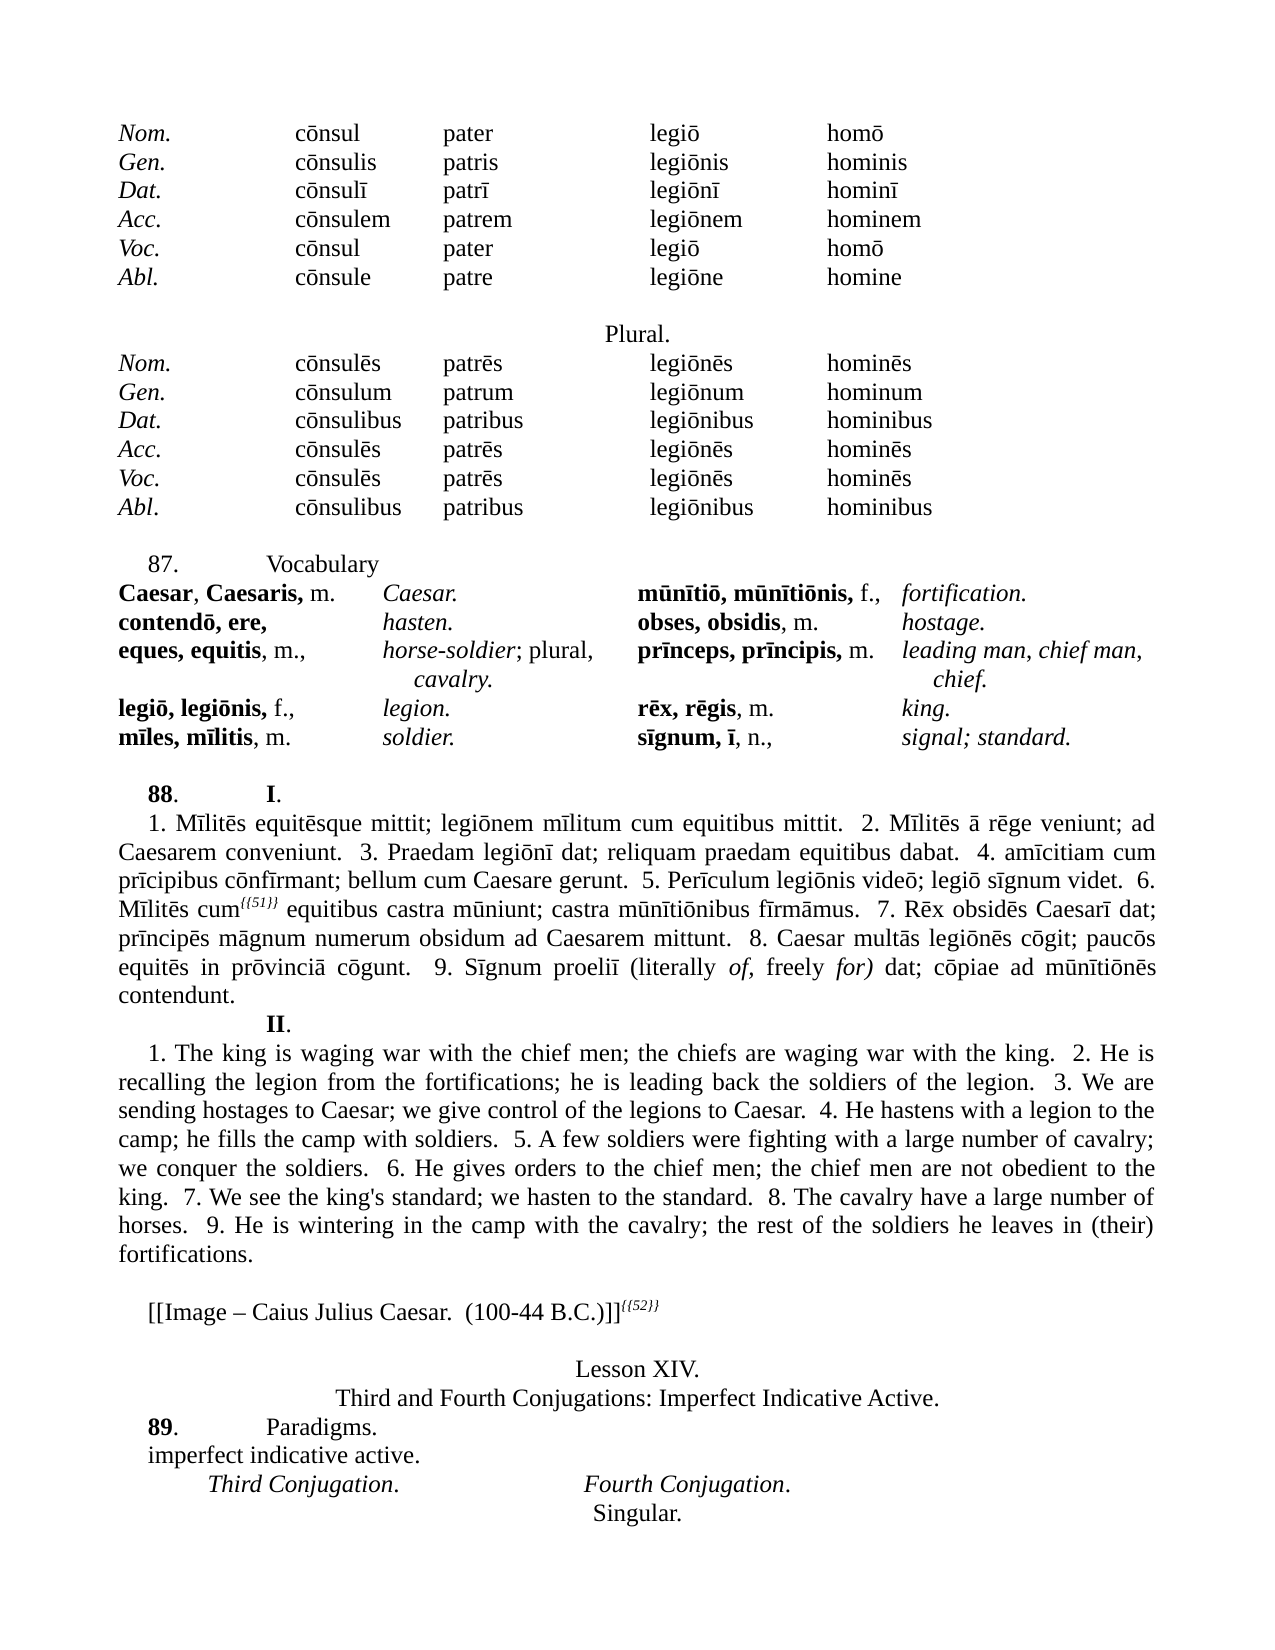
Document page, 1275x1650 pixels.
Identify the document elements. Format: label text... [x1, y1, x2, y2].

text Lesson XIV. [118, 1354, 1157, 1383]
text Plural. [118, 319, 1157, 348]
text Acc. cōnsulēs patrēs legiōnēs hominēs [118, 434, 1157, 463]
text Dat. cōnsulibus patribus legiōnibus hominibus [118, 406, 1157, 434]
text mūnītiō, mūnītiōnis, f., fortification. [637, 578, 1157, 607]
text Singular. [118, 1498, 1157, 1527]
text 89. Paradigms. [118, 1412, 1157, 1441]
text Third Conjugation. Fourth Conjugation. [118, 1469, 1157, 1498]
text Abl. cōnsule patre legiōne homine [118, 262, 1157, 291]
text contendō, ere, hasten. [118, 607, 637, 636]
text Gen. cōnsulis patris legiōnis hominis [118, 147, 1157, 176]
text Caesar, Caesaris, m. Caesar. [118, 578, 637, 607]
text Voc. cōnsul pater legiō homō [118, 233, 1157, 262]
text Acc. cōnsulem patrem legiōnem hominem [118, 204, 1157, 233]
text II. [118, 1009, 1157, 1038]
text 1. Mīlitēs equitēsque mittit; legiōnem mīlitum cum equitibus mittit. 2. Mīlitēs ā rēge veniunt; ad Caesarem conveniunt. 3. Praedam legiōnī dat; reliquam praedam equitibus dabat. 4. amīcitiam cum prīcipibus cōnfīrmant; bellum cum Caesare gerunt. 5. Perīculum legiōnis videō; legiō sīgnum videt. 6. Mīlitēs cum{{51}} equitibus castra mūniunt; castra mūnītiōnibus fīrmāmus. 7. Rēx obsidēs Caesarī dat; prīncipēs māgnum numerum obsidum ad Caesarem mittunt. 8. Caesar multās legiōnēs cōgit; paucōs equitēs in prōvinciā cōgunt. 9. Sīgnum proeliī (literally of, freely for) dat; cōpiae ad mūnītiōnēs contendunt. [118, 808, 1157, 1009]
text Nom. cōnsul pater legiō homō [118, 118, 1157, 147]
text 88. I. [118, 779, 1157, 808]
text prīnceps, prīncipis, m. leading man, chief man, chief. [637, 636, 1157, 693]
text Dat. cōnsulī patrī legiōnī hominī [118, 176, 1157, 204]
text Third and Fourth Conjugations: Imperfect Indicative Active. [118, 1383, 1157, 1412]
text mīles, mīlitis, m. soldier. [118, 722, 637, 751]
text eques, equitis, m., horse-soldier; plural, cavalry. [118, 636, 637, 693]
text 87. Vocabulary [118, 549, 1157, 578]
text Nom. cōnsulēs patrēs legiōnēs hominēs [118, 348, 1157, 377]
text legiō, legiōnis, f., legion. [118, 693, 637, 722]
text [[Image – Caius Julius Caesar. (100-44 B.C.)]]{{52}} [118, 1297, 1157, 1326]
text imperfect indicative active. [118, 1441, 1157, 1469]
text Voc. cōnsulēs patrēs legiōnēs hominēs [118, 463, 1157, 492]
text rēx, rēgis, m. king. [637, 693, 1157, 722]
text 1. The king is waging war with the chief men; the chiefs are waging war with the king. 2. He is recalling the legion from the fortifications; he is leading back the soldiers of the legion. 3. We are sending hostages to Caesar; we give control of the legions to Caesar. 4. He hastens with a legion to the camp; he fills the camp with soldiers. 5. A few soldiers were fighting with a large number of cavalry; we conquer the soldiers. 6. He gives orders to the chief men; the chief men are not obedient to the king. 7. We see the king's standard; we hasten to the standard. 8. The cavalry have a large number of horses. 9. He is wintering in the camp with the cavalry; the rest of the soldiers he leaves in (their) fortifications. [118, 1038, 1157, 1268]
text Gen. cōnsulum patrum legiōnum hominum [118, 377, 1157, 406]
text obses, obsidis, m. hostage. [637, 607, 1157, 636]
text Abl. cōnsulibus patribus legiōnibus hominibus [118, 492, 1157, 521]
text sīgnum, ī, n., signal; standard. [637, 722, 1157, 751]
